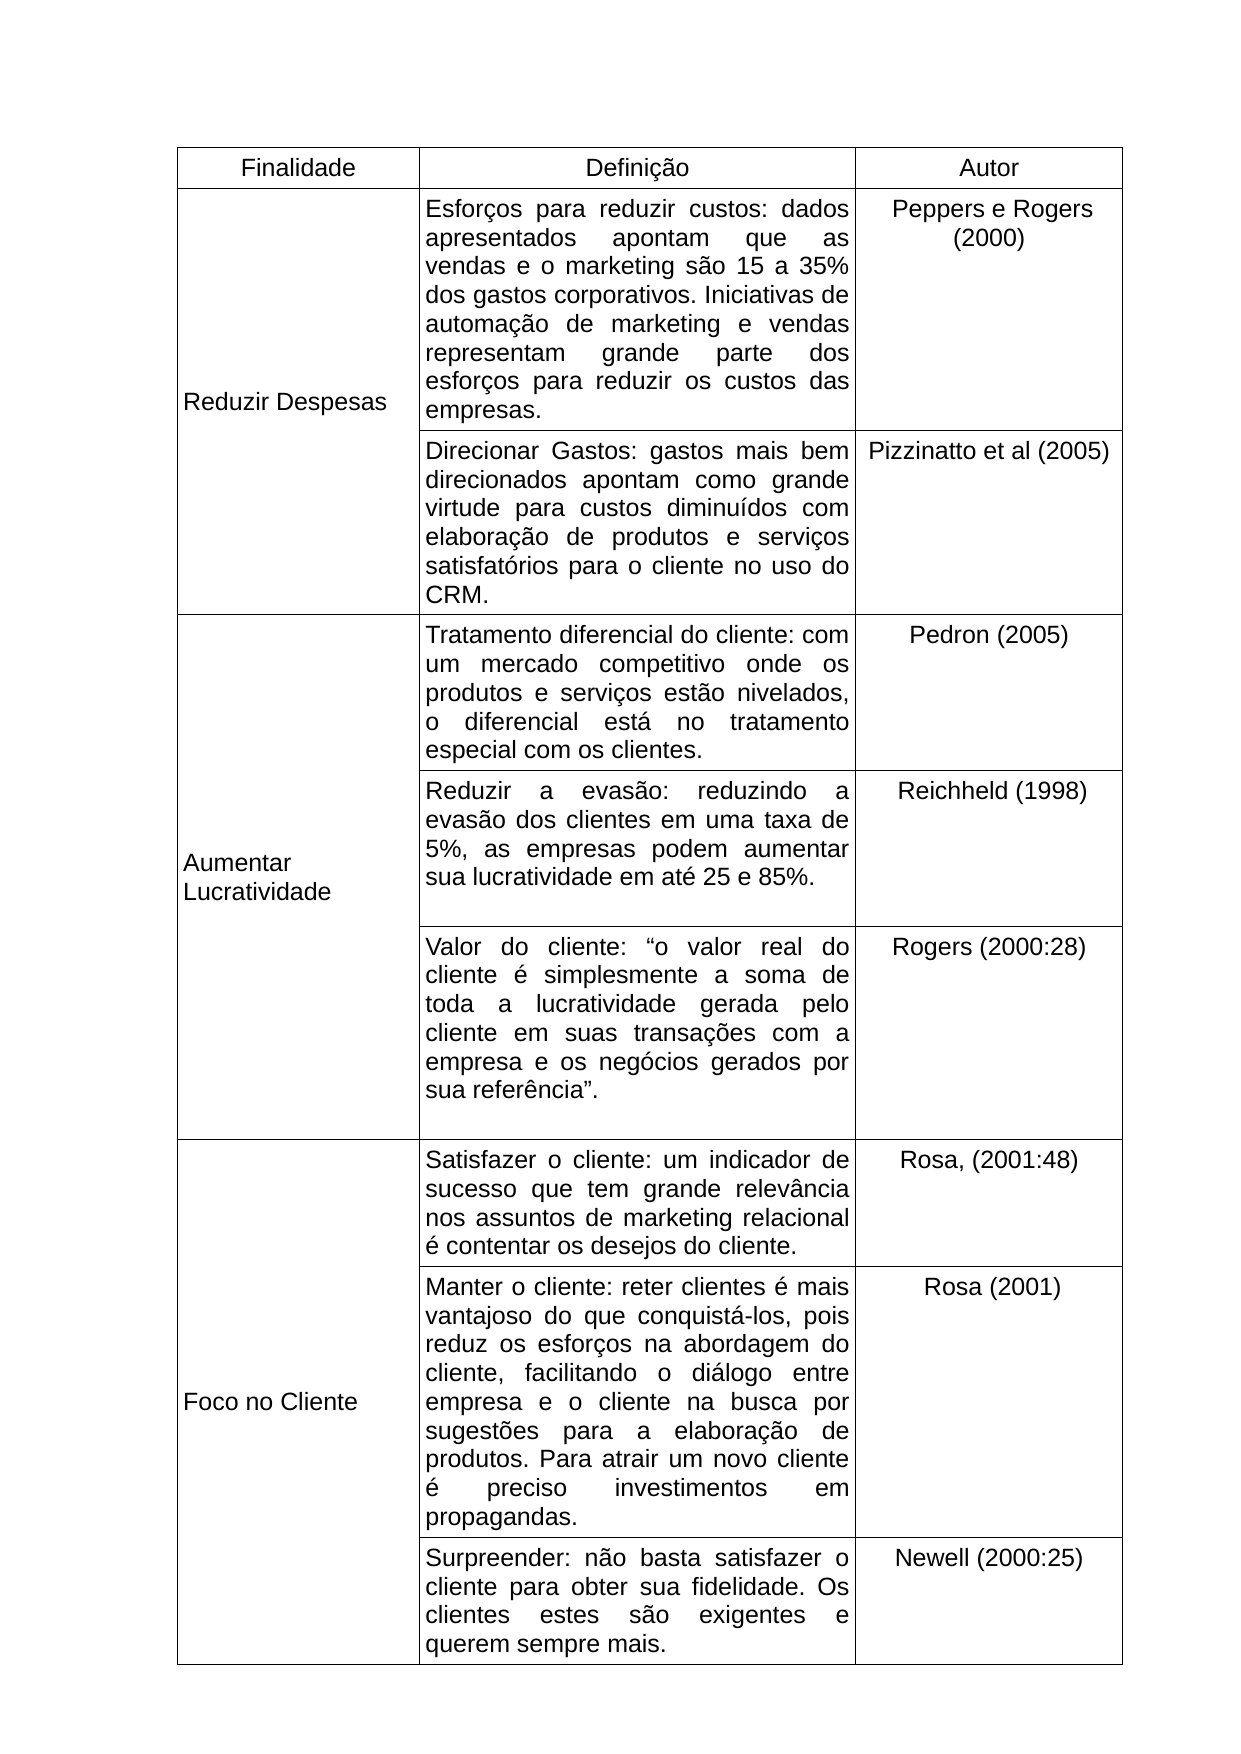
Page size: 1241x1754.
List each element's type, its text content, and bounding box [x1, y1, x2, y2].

table_cell Foco no Cliente [178, 1140, 419, 1663]
table_cell Newell (2000:25) [856, 1538, 1122, 1663]
table_cell Valor do cliente: “o valor real do cliente é simplesmente a soma de toda a lucratividade gerada pelo cliente em suas transações com a empresa e os negócios gerados por sua referência”. [420, 927, 855, 1139]
table_cell Manter o cliente: reter clientes é mais vantajoso do que conquistá-los, pois reduz os esforços na abordagem do cliente, facilitando o diálogo entre empresa e o cliente na busca por sugestões para a elaboração de produtos. Para atrair um novo cliente é preciso investimentos em propagandas. [420, 1267, 855, 1536]
table_cell Pedron (2005) [856, 615, 1122, 770]
table_header Definição [420, 148, 855, 188]
table_cell Peppers e Rogers (2000) [856, 189, 1122, 429]
table_cell Rosa (2001) [856, 1267, 1122, 1536]
table_header Finalidade [178, 148, 419, 188]
table_cell Rosa, (2001:48) [856, 1140, 1122, 1266]
table_cell Aumentar Lucratividade [178, 615, 419, 1139]
table_cell Direcionar Gastos: gastos mais bem direcionados apontam como grande virtude para custos diminuídos com elaboração de produtos e serviços satisfatórios para o cliente no uso do CRM. [420, 431, 855, 614]
table_header Autor [856, 148, 1122, 188]
table_cell Rogers (2000:28) [856, 927, 1122, 1139]
table_cell Pizzinatto et al (2005) [856, 431, 1122, 614]
table_cell Satisfazer o cliente: um indicador de sucesso que tem grande relevância nos assuntos de marketing relacional é contentar os desejos do cliente. [420, 1140, 855, 1266]
table_cell Esforços para reduzir custos: dados apresentados apontam que as vendas e o marketing são 15 a 35% dos gastos corporativos. Iniciativas de automação de marketing e vendas representam grande parte dos esforços para reduzir os custos das empresas. [420, 189, 855, 429]
table_cell Tratamento diferencial do cliente: com um mercado competitivo onde os produtos e serviços estão nivelados, o diferencial está no tratamento especial com os clientes. [420, 615, 855, 770]
table_cell Reichheld (1998) [856, 771, 1122, 926]
table_cell Reduzir a evasão: reduzindo a evasão dos clientes em uma taxa de 5%, as empresas podem aumentar sua lucratividade em até 25 e 85%. [420, 771, 855, 926]
table_cell Reduzir Despesas [178, 189, 419, 614]
table_cell Surpreender: não basta satisfazer o cliente para obter sua fidelidade. Os clientes estes são exigentes e querem sempre mais. [420, 1538, 855, 1663]
